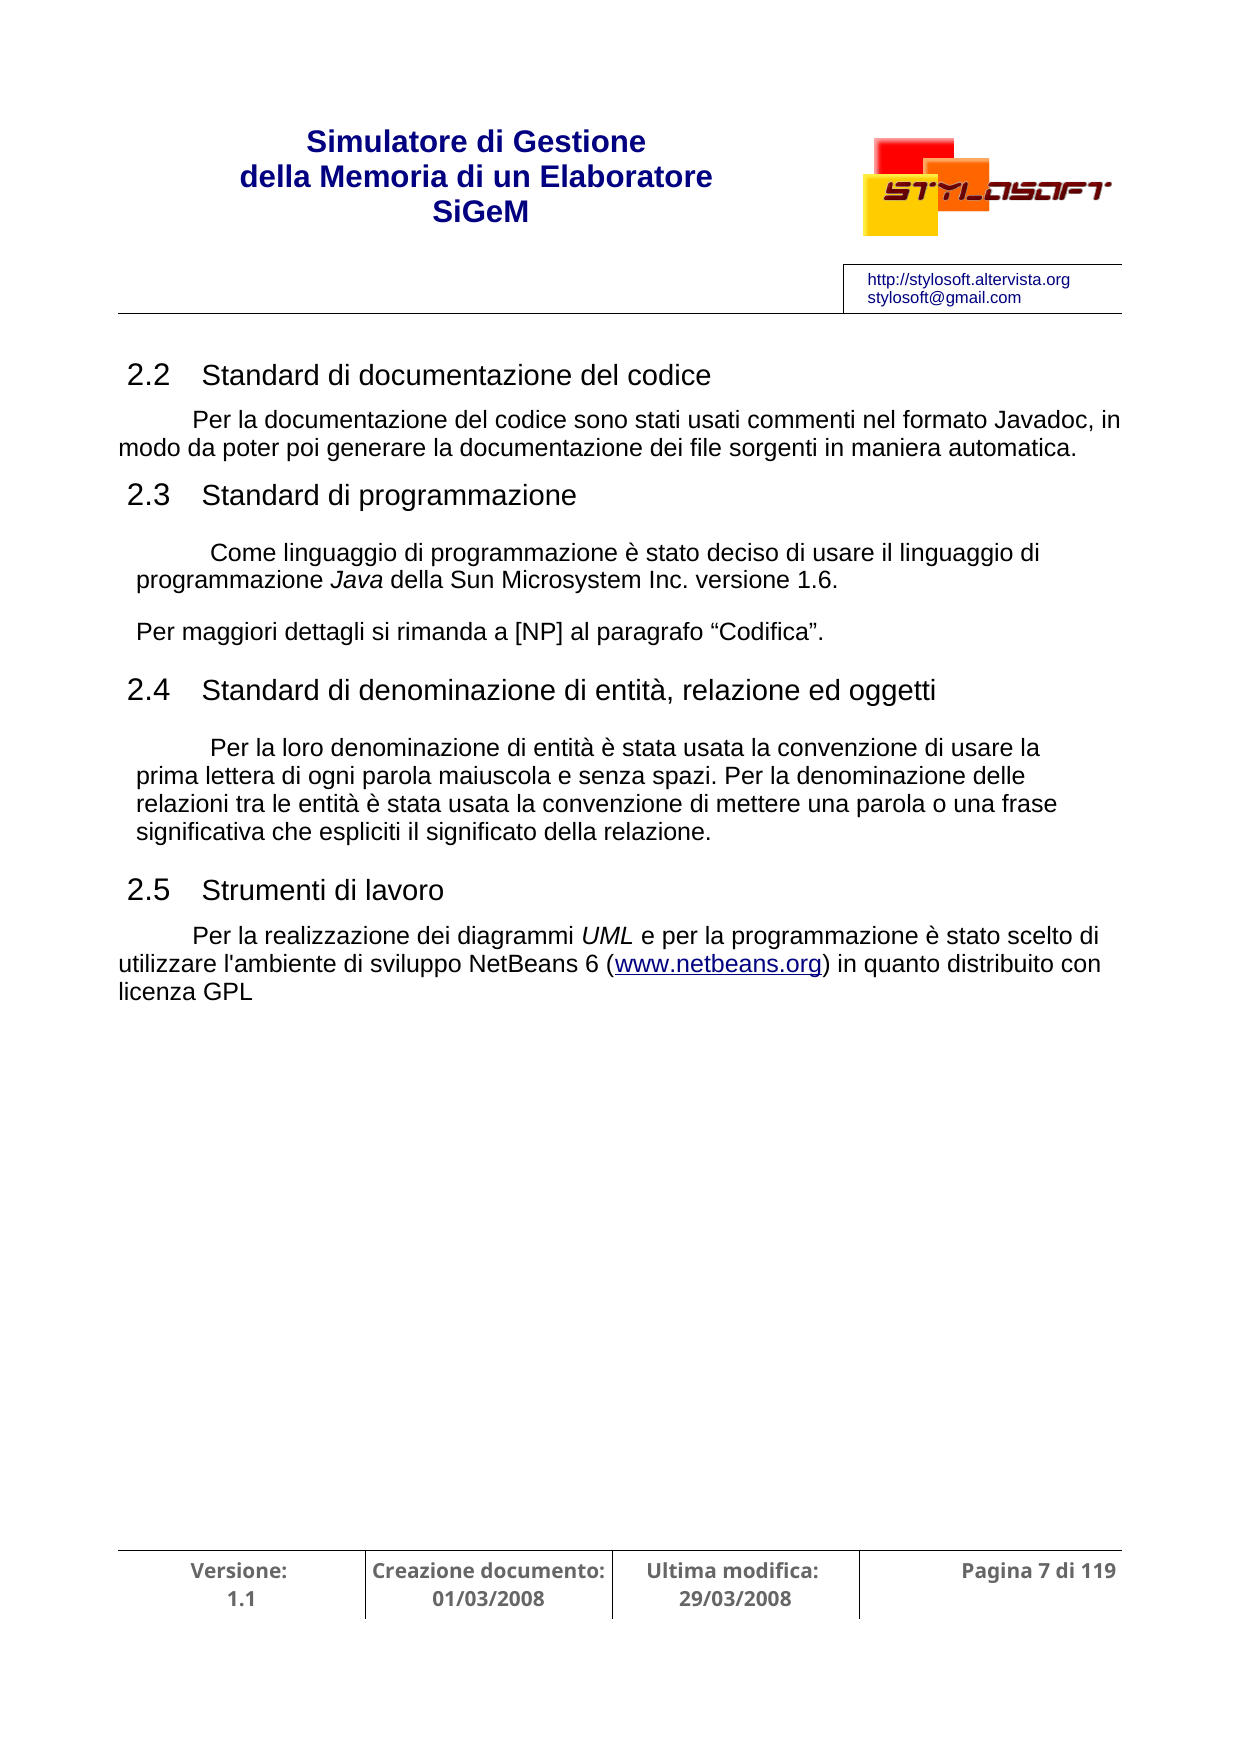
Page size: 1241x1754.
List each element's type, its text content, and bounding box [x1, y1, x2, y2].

subtitle Standard di denominazione di entità, relazione ed oggetti [118, 396, 1122, 431]
subtitle Strumenti di lavoro [118, 566, 1122, 601]
text Per maggiori dettagli si rimanda a [NP] al paragrafo “Codifica”. [136, 357, 1104, 384]
text Per la realizzazione dei diagrammi UML e per la programmazione è stato scelto di utilizzare l'ambiente di sviluppo NetBeans 6 (www.netbeans.org) in quanto distribuito con licenza GPL [118, 601, 1122, 685]
picture [848, 123, 1117, 247]
text Per la loro denominazione di entità è stata usata la convenzione di usare la prima lettera di ogni parola maiuscola e senza spazi. Per la denominazione delle relazioni tra le entità è stata usata la convenzione di mettere una parola o una frase significativa che espliciti il significato della relazione. [136, 443, 1104, 554]
